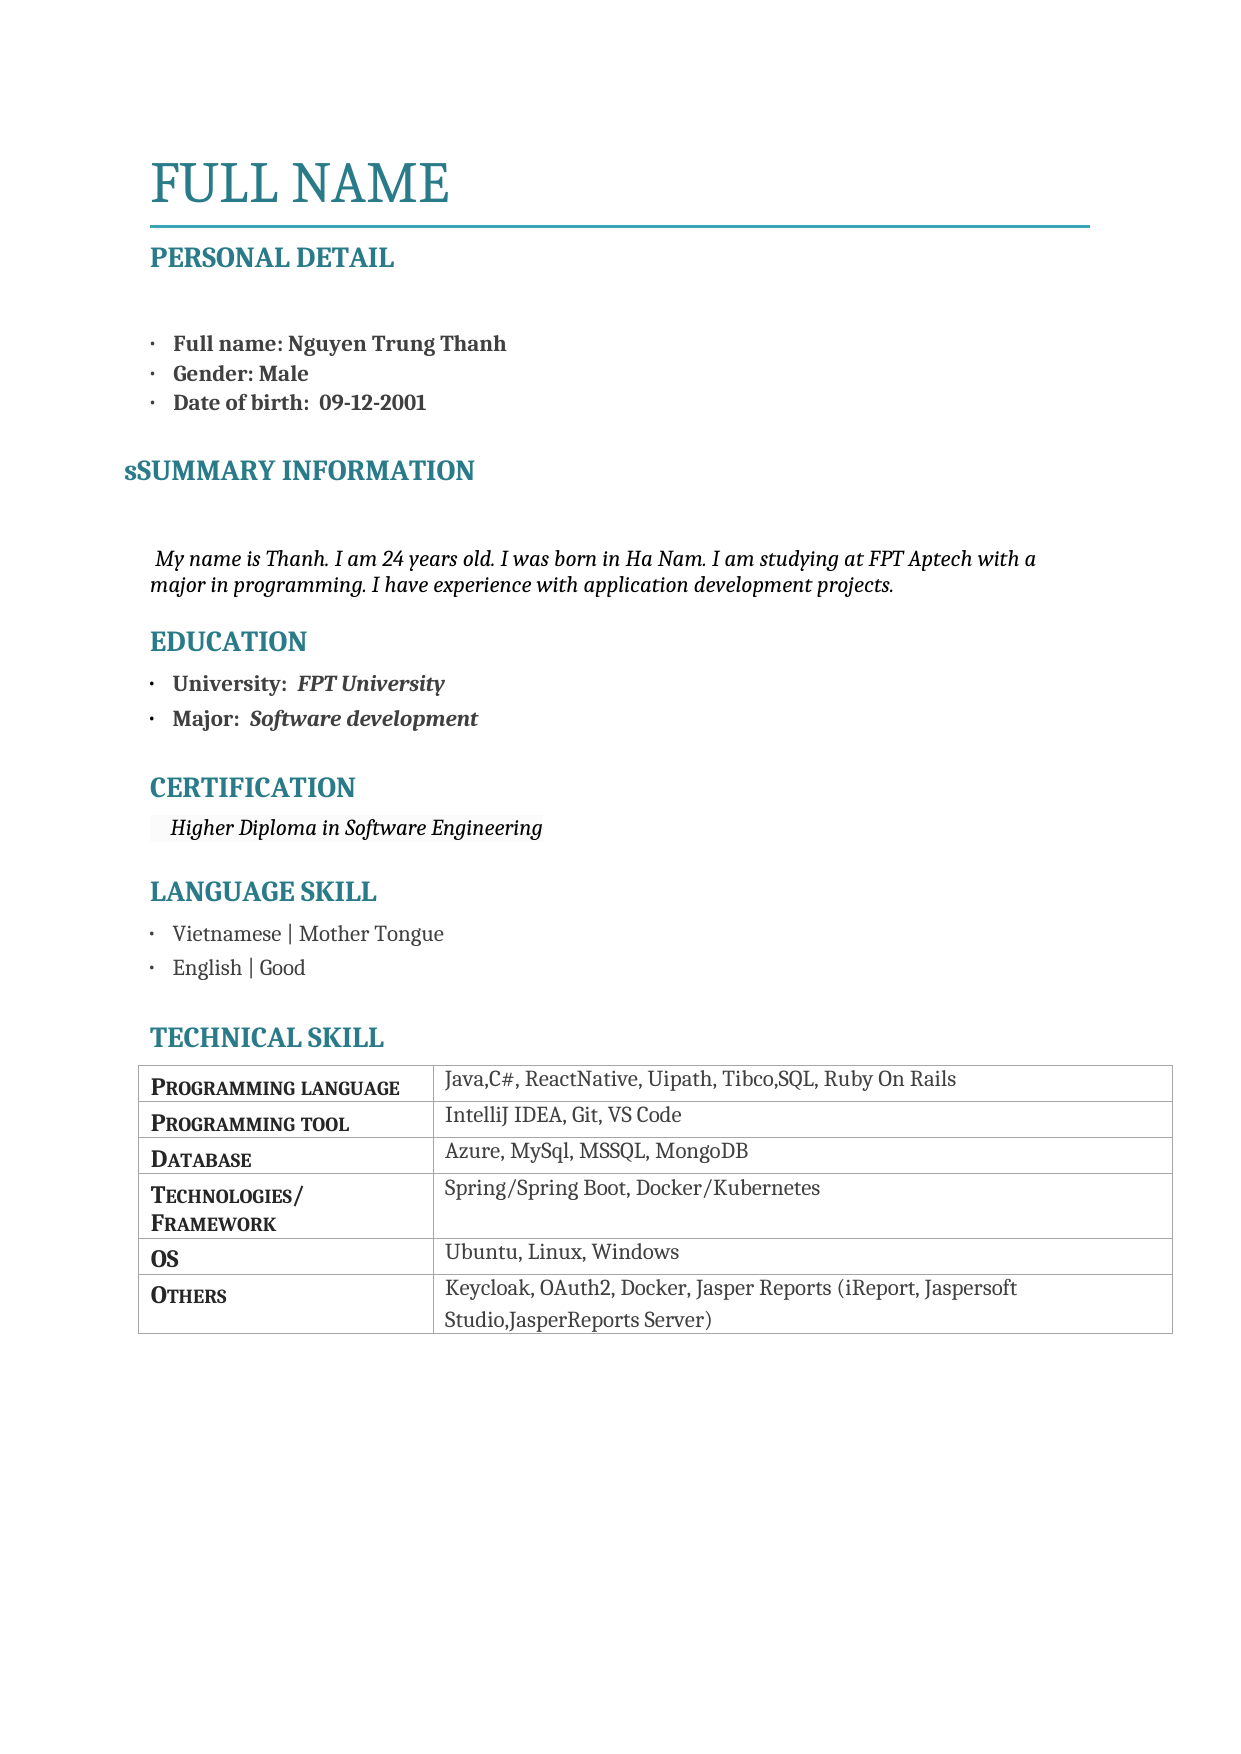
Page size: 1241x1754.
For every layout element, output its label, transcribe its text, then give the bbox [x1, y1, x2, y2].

table_cell Date of birth: 09-12-2001 sSUMMARY INFORMATION [139, 388, 593, 513]
text Higher Diploma in Software Engineering [150, 815, 1090, 842]
table_cell Technologies/Framework [139, 1174, 433, 1238]
table_cell Spring/Spring Boot, Docker/Kubernetes [434, 1174, 1172, 1238]
table_cell [594, 388, 1064, 513]
list University: FPT University [150, 669, 1090, 698]
table_header Programming language [139, 1066, 433, 1101]
subtitle LANGUAGE SKILL [150, 875, 1090, 908]
table_header [594, 300, 1064, 329]
table_cell Keycloak, OAuth2, Docker, Jasper Reports (iReport, Jaspersoft Studio,JasperReports Server) [434, 1275, 1172, 1333]
table_cell IntelliJ IDEA, Git, VS Code [434, 1102, 1172, 1137]
table_header Java,C#, ReactNative, Uipath, Tibco,SQL, Ruby On Rails [434, 1066, 1172, 1101]
subtitle TECHNICAL SKILL [150, 1021, 1090, 1055]
table_cell Programming tool [139, 1102, 433, 1137]
subtitle My name is Thanh. I am 24 years old. I was born in Ha Nam. I am studying at FPT Aptech with a major in programming. I have experience with application development projects. [150, 546, 1090, 599]
table_cell Others [139, 1275, 433, 1333]
table_cell OS [139, 1239, 433, 1274]
list Vietnamese | Mother Tongue [150, 919, 1090, 948]
table_cell [594, 359, 1064, 388]
table_cell Database [139, 1138, 433, 1173]
table_cell [594, 329, 1064, 358]
title FULL NAME [150, 150, 1090, 225]
table_header [139, 300, 593, 329]
subtitle PERSONAL DETAIL [150, 241, 1090, 274]
table_cell Azure, MySql, MSSQL, MongoDB [434, 1138, 1172, 1173]
subtitle EDUCATION [150, 625, 1090, 658]
list English | Good [150, 953, 1090, 982]
table_cell Gender: Male [139, 359, 593, 388]
subtitle CERTIFICATION [150, 771, 1090, 805]
table_cell Ubuntu, Linux, Windows [434, 1239, 1172, 1274]
table_cell Full name: Nguyen Trung Thanh [139, 329, 593, 358]
list Major: Software development [150, 703, 1090, 732]
